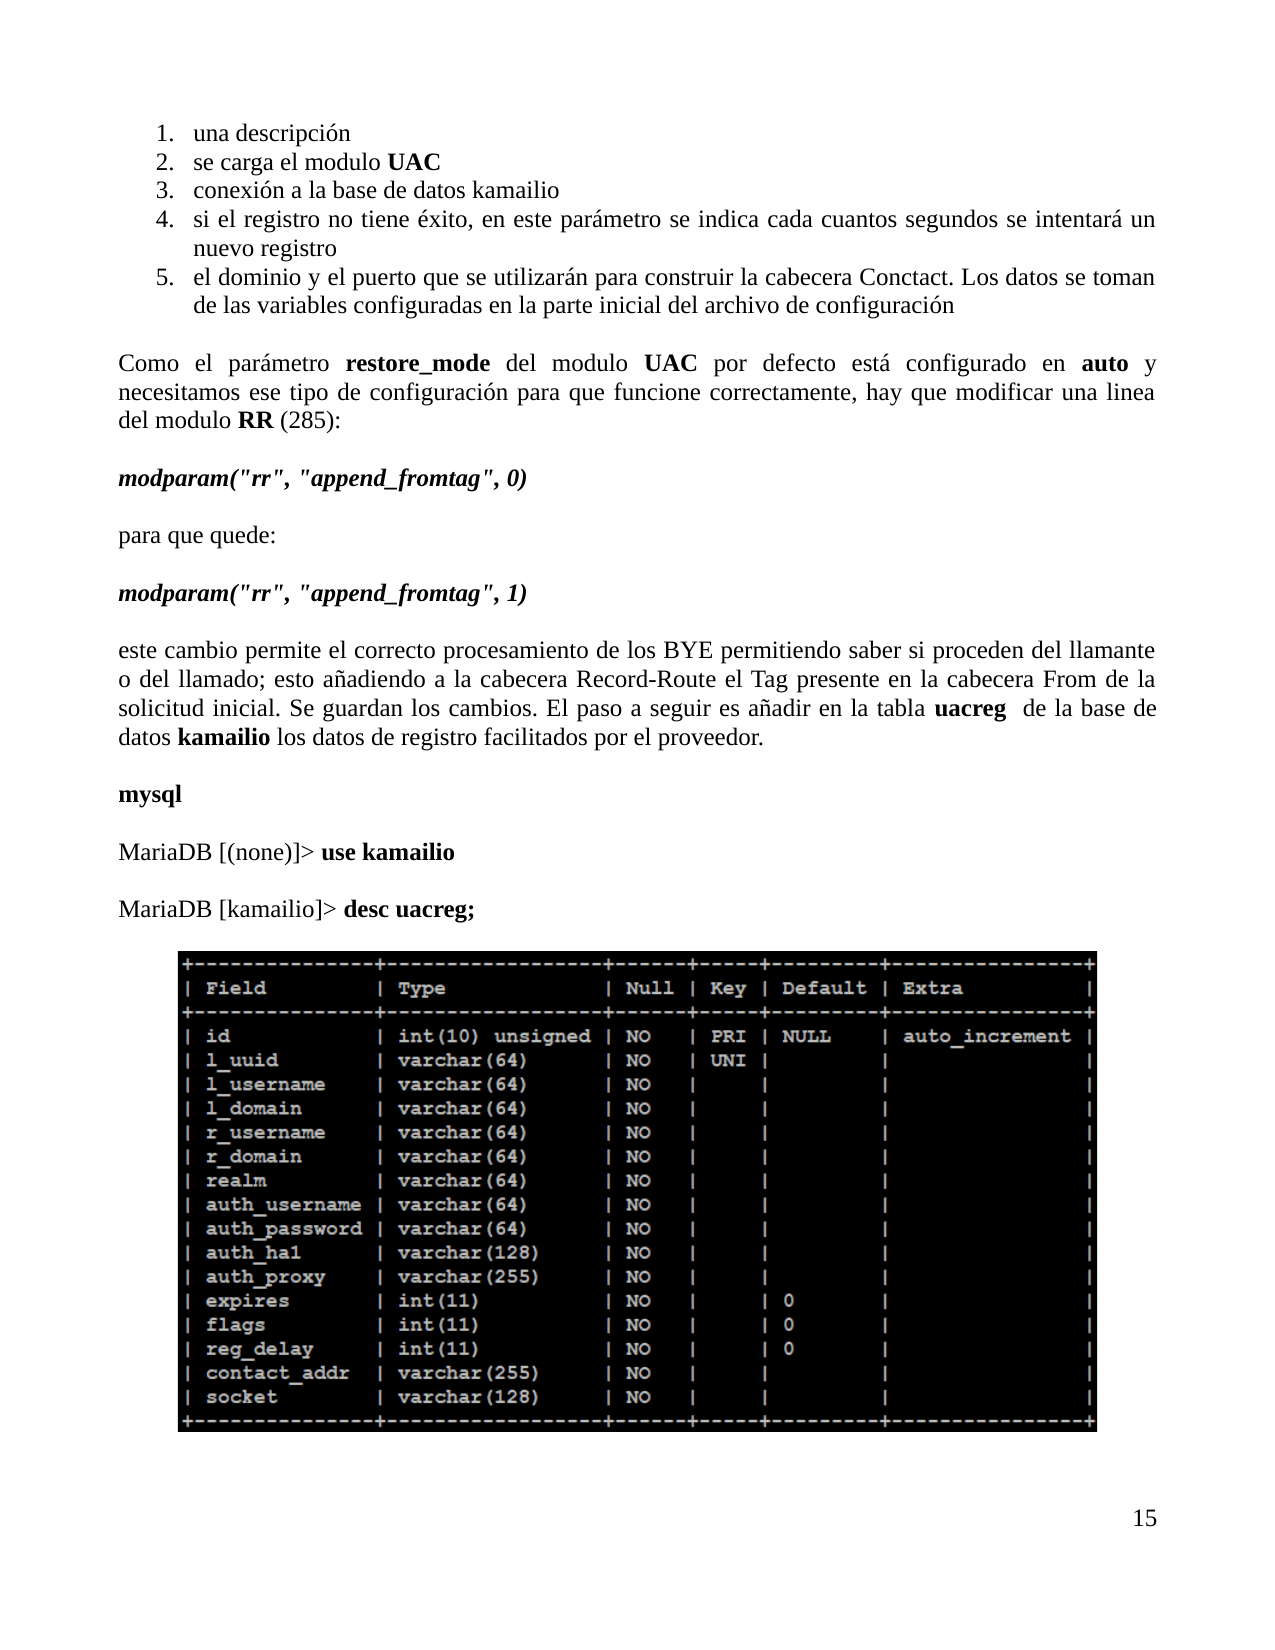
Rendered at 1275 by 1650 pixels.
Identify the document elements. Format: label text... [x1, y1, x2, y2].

list se carga el modulo UAC [156, 147, 1157, 176]
text Como el parámetro restore_mode del modulo UAC por defecto está configurado en auto y necesitamos ese tipo de configuración para que funcione correctamente, hay que modificar una linea del modulo RR (285): [118, 348, 1157, 434]
list el dominio y el puerto que se utilizarán para construir la cabecera Conctact. Los datos se toman de las variables configuradas en la parte inicial del archivo de configuración [156, 262, 1157, 319]
list conexión a la base de datos kamailio [156, 176, 1157, 204]
list una descripción [156, 118, 1157, 147]
list si el registro no tiene éxito, en este parámetro se indica cada cuantos segundos se intentará un nuevo registro [156, 204, 1157, 262]
text mysql [118, 779, 1157, 808]
text MariaDB [(none)]> use kamailio [118, 837, 1157, 866]
text este cambio permite el correcto procesamiento de los BYE permitiendo saber si proceden del llamante o del llamado; esto añadiendo a la cabecera Record-Route el Tag presente en la cabecera From de la solicitud inicial. Se guardan los cambios. El paso a seguir es añadir en la tabla uacreg de la base de datos kamailio los datos de registro facilitados por el proveedor. [118, 636, 1157, 751]
text MariaDB [kamailio]> desc uacreg; [118, 894, 1157, 923]
text modparam("rr", "append_fromtag", 0) [118, 463, 1157, 492]
picture [177, 951, 1098, 1432]
text modparam("rr", "append_fromtag", 1) [118, 578, 1157, 607]
text para que quede: [118, 521, 1157, 549]
